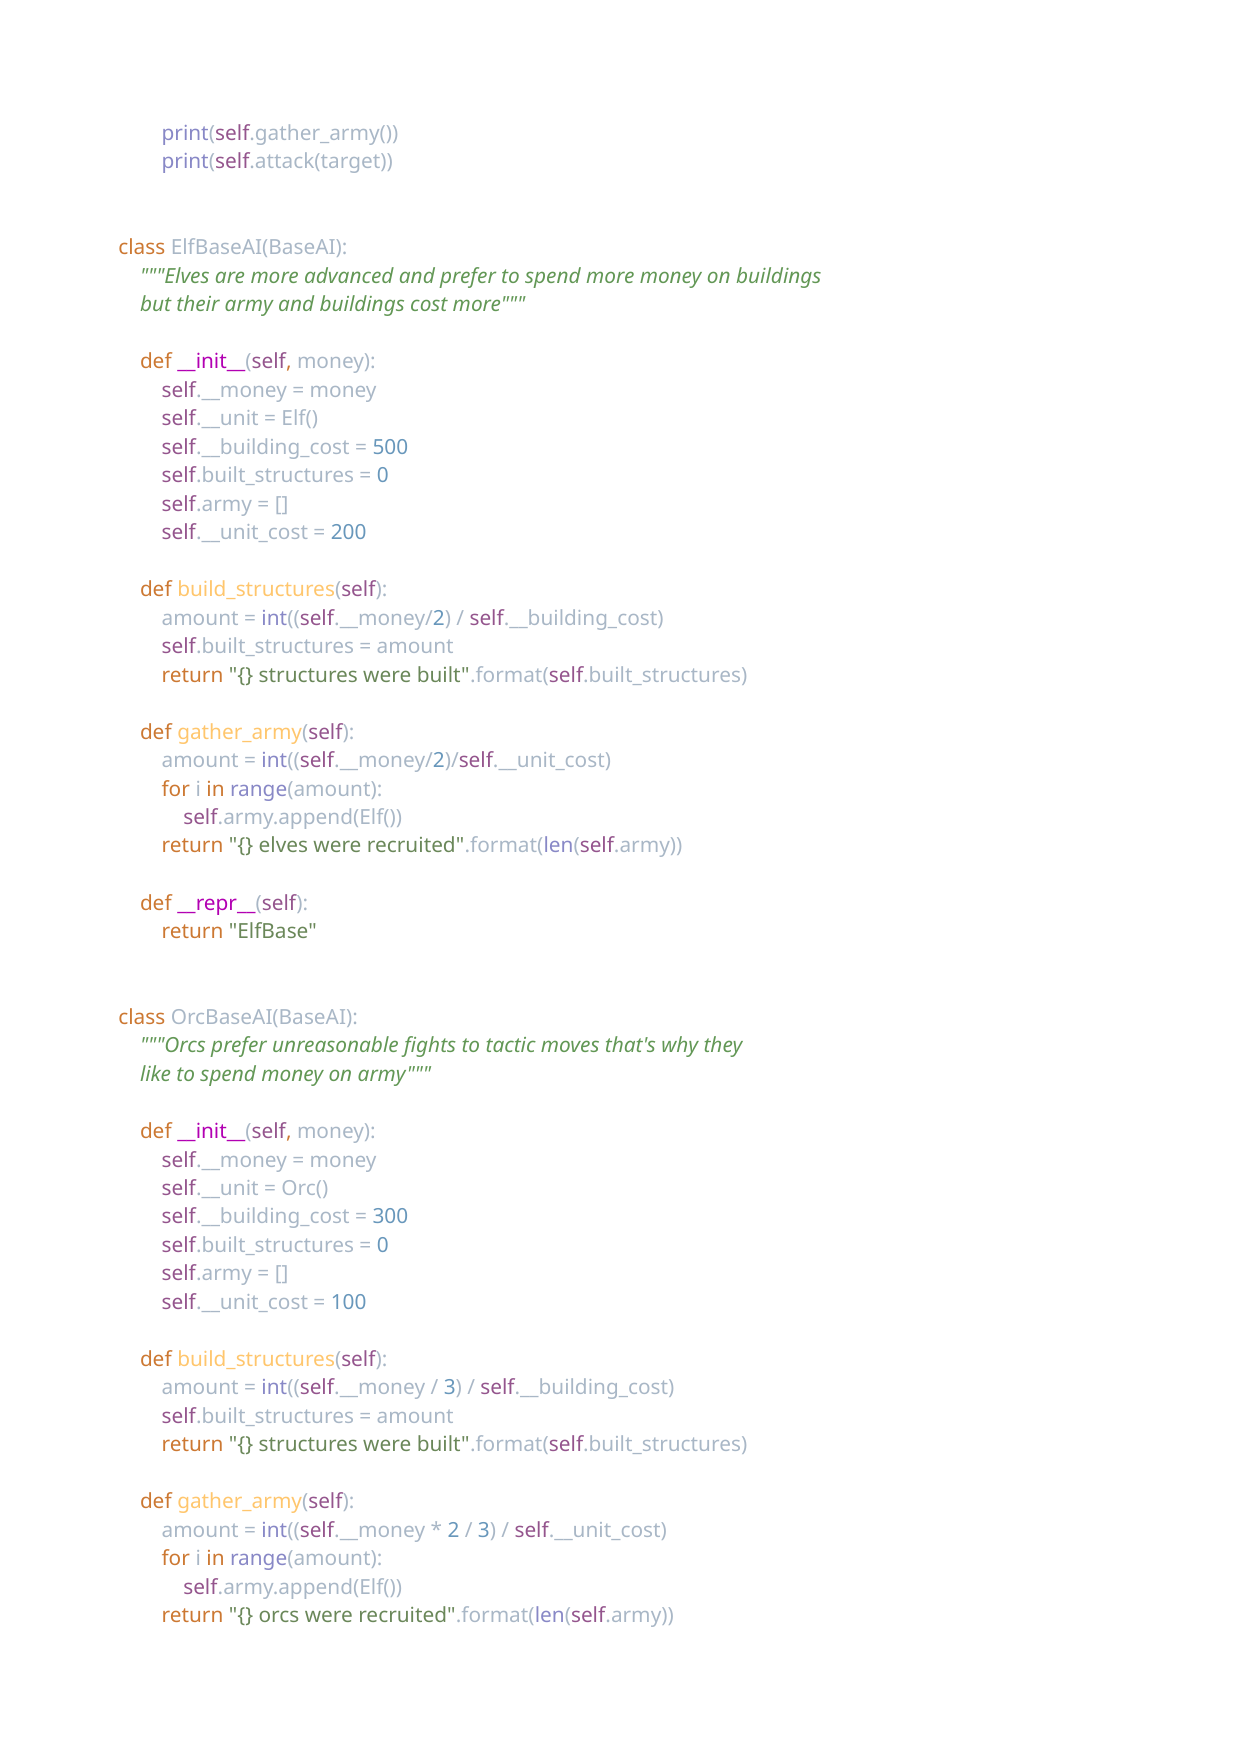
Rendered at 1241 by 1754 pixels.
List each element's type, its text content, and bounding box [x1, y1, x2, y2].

text print(self.gather_army()) print(self.attack(target)) class ElfBaseAI(BaseAI): """Elves are more advanced and prefer to spend more money on buildings but their army and buildings cost more""" def __init__(self, money): self.__money = money self.__unit = Elf() self.__building_cost = 500 self.built_structures = 0 self.army = [] self.__unit_cost = 200 def build_structures(self): amount = int((self.__money/2) / self.__building_cost) self.built_structures = amount return "{} structures were built".format(self.built_structures) def gather_army(self): amount = int((self.__money/2)/self.__unit_cost) for i in range(amount): self.army.append(Elf()) return "{} elves were recruited".format(len(self.army)) def __repr__(self): return "ElfBase" class OrcBaseAI(BaseAI): """Orcs prefer unreasonable fights to tactic moves that's why they like to spend money on army""" def __init__(self, money): self.__money = money self.__unit = Orc() self.__building_cost = 300 self.built_structures = 0 self.army = [] self.__unit_cost = 100 def build_structures(self): amount = int((self.__money / 3) / self.__building_cost) self.built_structures = amount return "{} structures were built".format(self.built_structures) def gather_army(self): amount = int((self.__money * 2 / 3) / self.__unit_cost) for i in range(amount): self.army.append(Elf()) return "{} orcs were recruited".format(len(self.army)) [118, 118, 1122, 1629]
